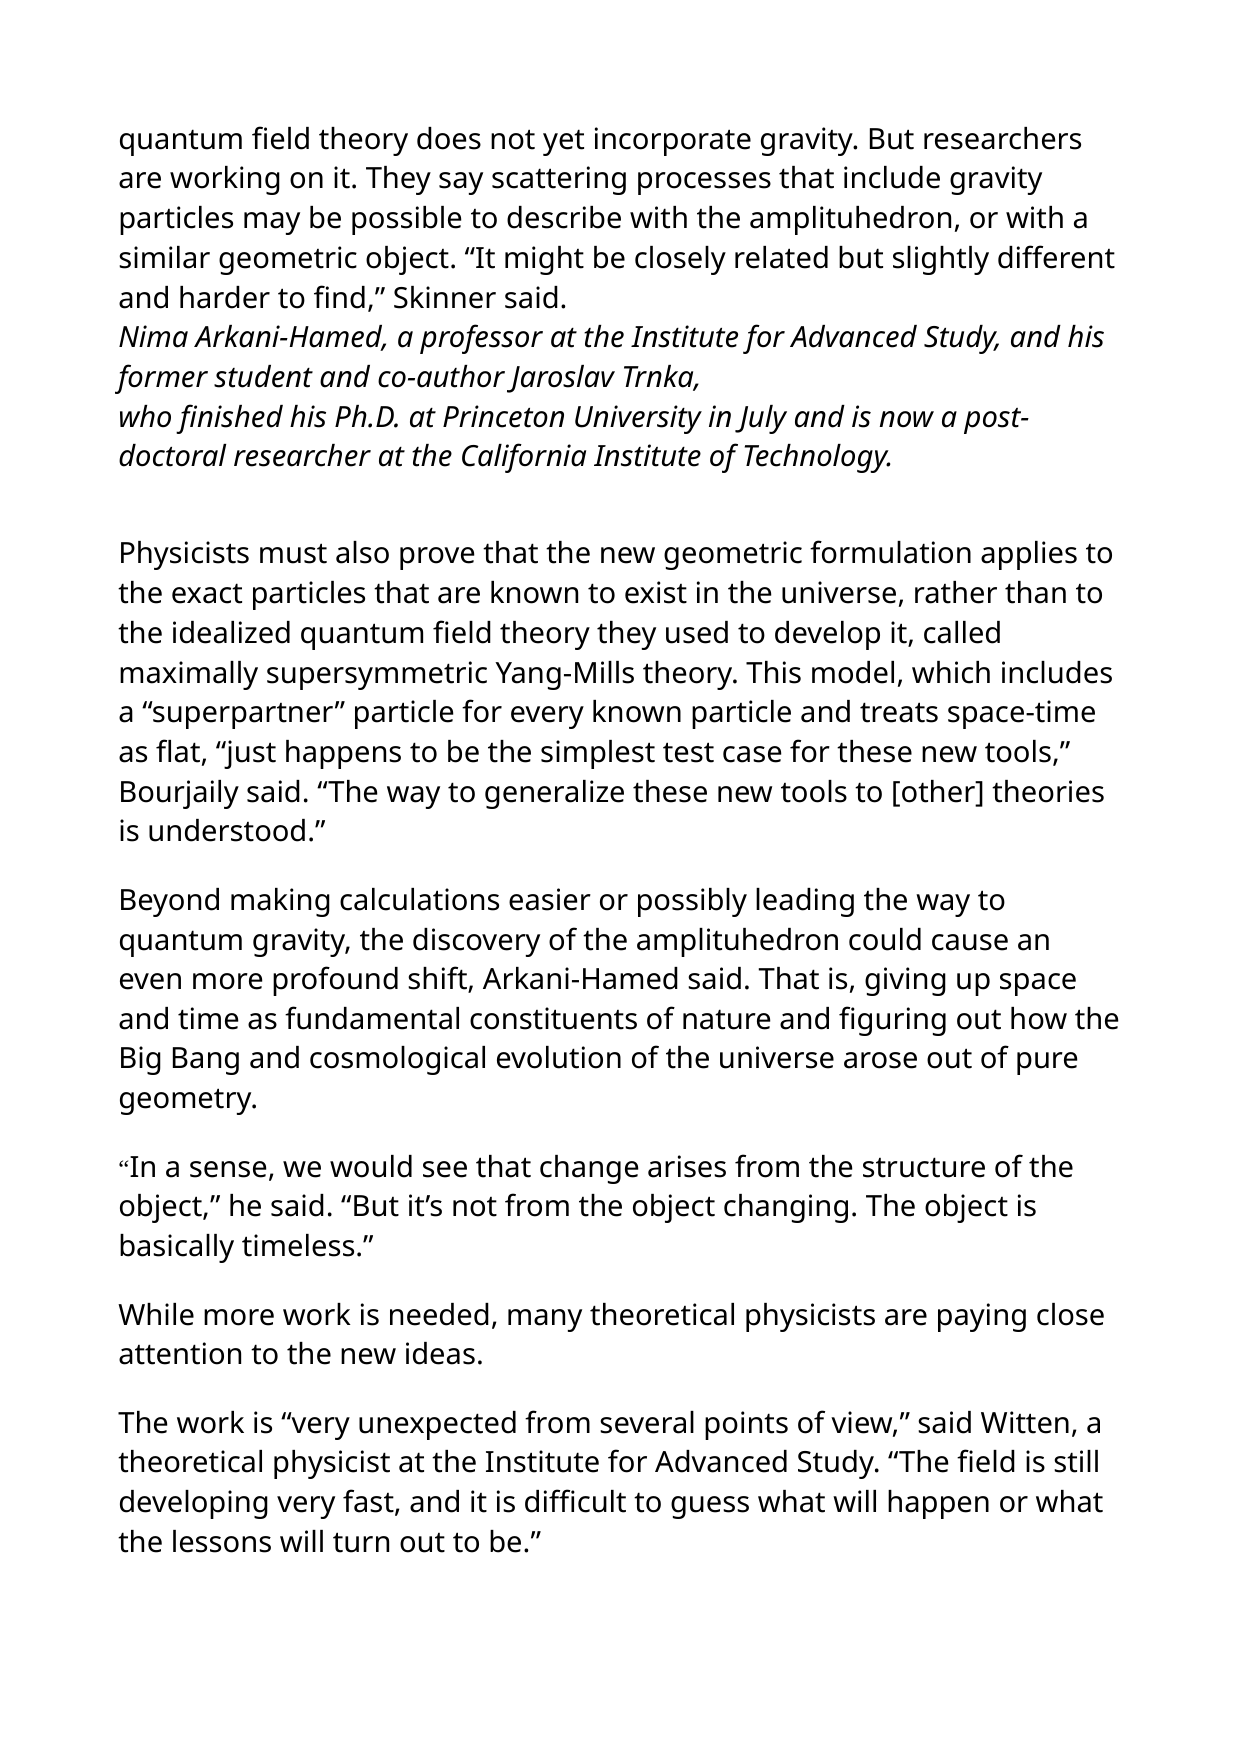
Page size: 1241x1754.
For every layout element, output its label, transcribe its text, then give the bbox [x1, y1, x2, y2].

text quantum field theory does not yet incorporate gravity. But researchers are working on it. They say scattering processes that include gravity particles may be possible to describe with the amplituhedron, or with a similar geometric object. “It might be closely related but slightly different and harder to find,” Skinner said. [118, 118, 1122, 317]
text Nima Arkani-Hamed, a professor at the Institute for Advanced Study, and his former student and co-author Jaroslav Trnka, who finished his Ph.D. at Princeton University in July and is now a post-doctoral researcher at the California Institute of Technology. [118, 317, 1122, 475]
text Physicists must also prove that the new geometric formulation applies to the exact particles that are known to exist in the universe, rather than to the idealized quantum field theory they used to develop it, called maximally supersymmetric Yang-Mills theory. This model, which includes a “superpartner” particle for every known particle and treats space-time as flat, “just happens to be the simplest test case for these new tools,” Bourjaily said. “The way to generalize these new tools to [other] theories is understood.” Beyond making calculations easier or possibly leading the way to quantum gravity, the discovery of the amplituhedron could cause an even more profound shift, Arkani-Hamed said. That is, giving up space and time as fundamental constituents of nature and figuring out how the Big Bang and cosmological evolution of the universe arose out of pure geometry. “In a sense, we would see that change arises from the structure of the object,” he said. “But it’s not from the object changing. The object is basically timeless.” While more work is needed, many theoretical physicists are paying close attention to the new ideas. The work is “very unexpected from several points of view,” said Witten, a theoretical physicist at the Institute for Advanced Study. “The field is still developing very fast, and it is difficult to guess what will happen or what the lessons will turn out to be.” [118, 475, 1122, 1561]
